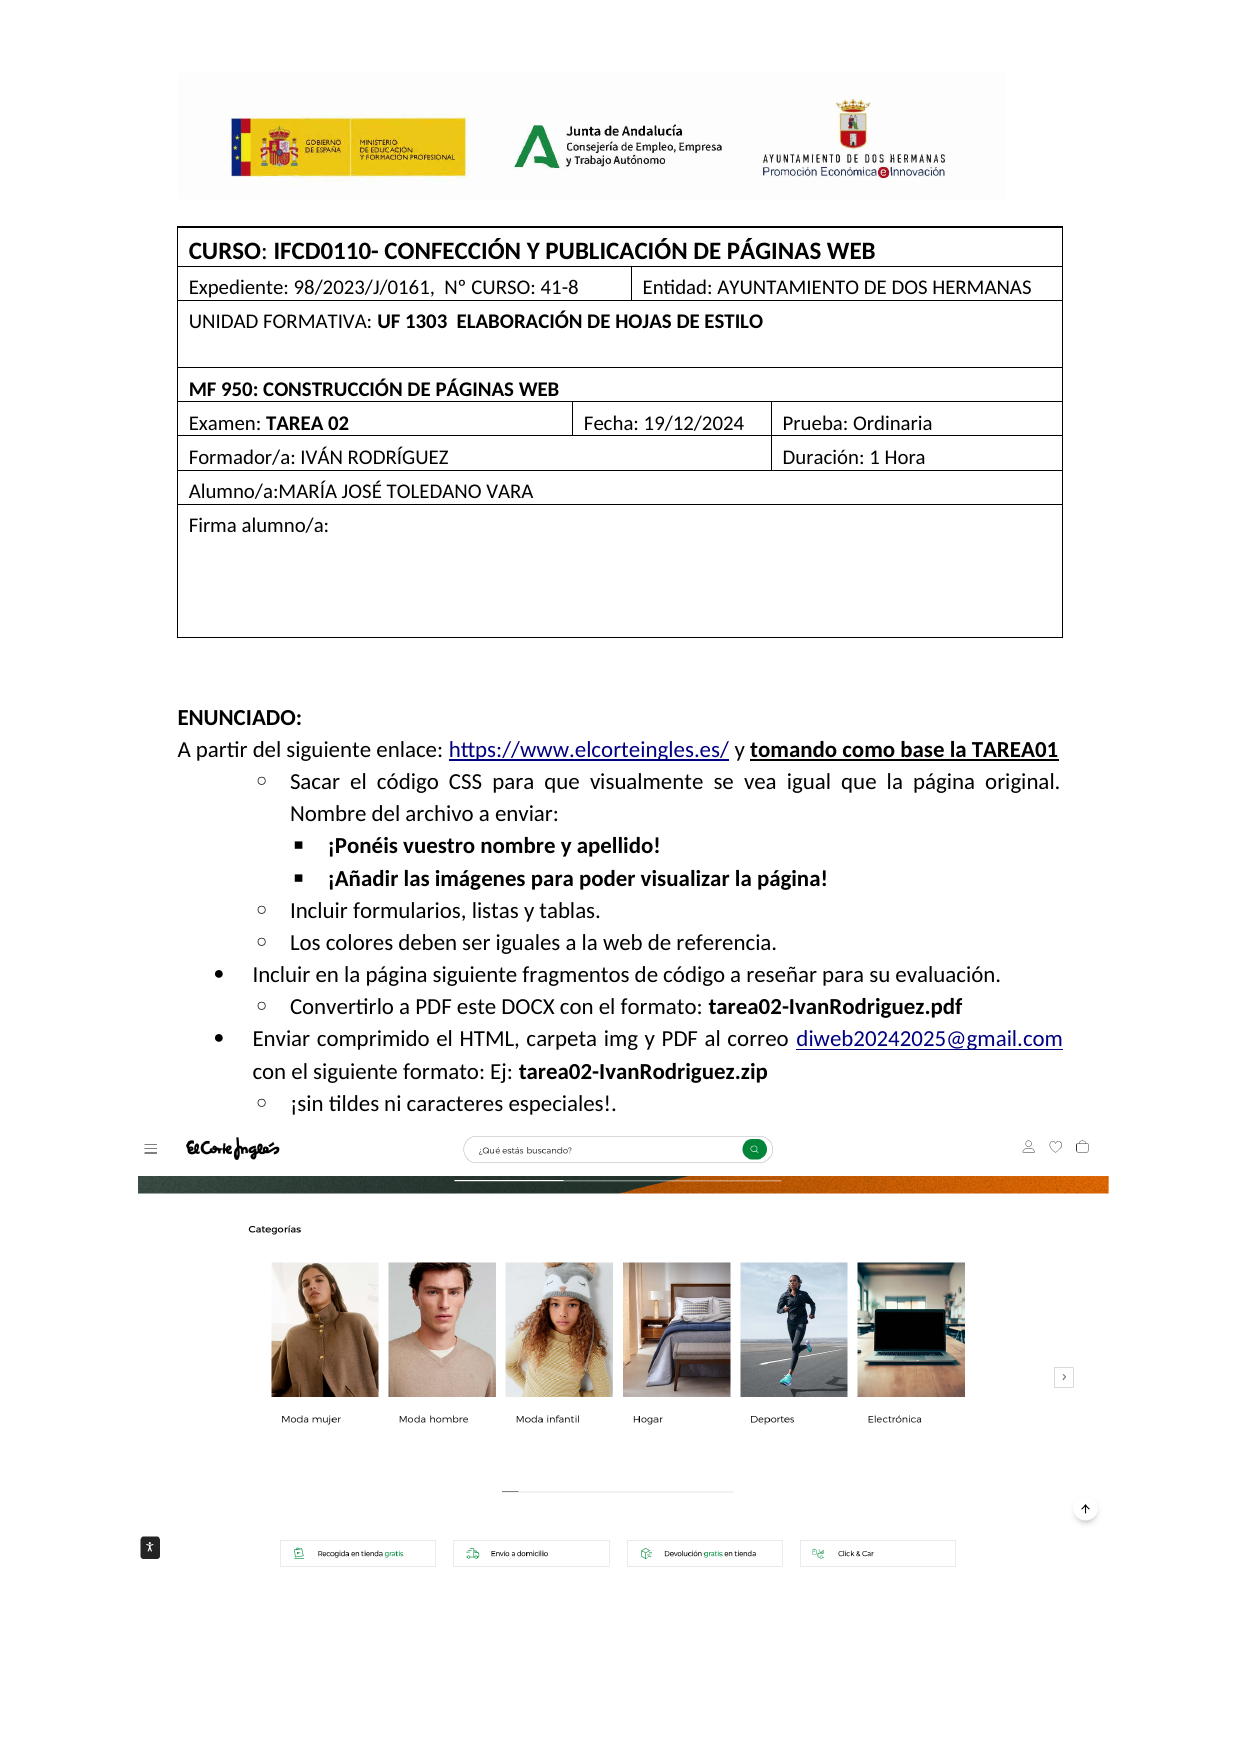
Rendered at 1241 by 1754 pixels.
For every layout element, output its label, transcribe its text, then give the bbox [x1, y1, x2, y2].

list ¡Añadir las imágenes para poder visualizar la página! [290, 864, 1063, 892]
list Incluir formularios, listas y tablas. [252, 896, 1063, 924]
table_cell Firma alumno/a: [178, 505, 1062, 637]
list Convertirlo a PDF este DOCX con el formato: tarea02-IvanRodriguez.pdf [252, 992, 1063, 1020]
text ENUNCIADO: A partir del siguiente enlace: https://www.elcorteingles.es/ y tomando como base la TAREA01 [177, 703, 1063, 763]
table_cell MF 950: CONSTRUCCIÓN DE PÁGINAS WEB [178, 368, 1062, 401]
table_cell Entidad: AYUNTAMIENTO DE DOS HERMANAS [632, 267, 1062, 300]
list ¡Ponéis vuestro nombre y apellido! [290, 831, 1063, 859]
list Incluir en la página siguiente fragmentos de código a reseñar para su evaluación. [215, 960, 1063, 988]
table_cell Formador/a: IVÁN RODRÍGUEZ [178, 436, 771, 469]
picture [177, 73, 1006, 199]
list Los colores deben ser iguales a la web de referencia. [252, 928, 1063, 956]
table_cell Duración: 1 Hora [772, 436, 1062, 469]
table_cell Expediente: 98/2023/J/0161, Nº CURSO: 41-8 [178, 267, 631, 300]
picture [138, 1127, 1109, 1569]
list Sacar el código CSS para que visualmente se vea igual que la página original. Nombre del archivo a enviar: [252, 767, 1063, 827]
list Enviar comprimido el HTML, carpeta img y PDF al correo diweb20242025@gmail.com con el siguiente formato: Ej: tarea02-IvanRodriguez.zip [215, 1024, 1063, 1085]
list ¡sin tildes ni caracteres especiales!. [252, 1089, 1063, 1117]
table_cell UNIDAD FORMATIVA: UF 1303 ELABORACIÓN DE HOJAS DE ESTILO [178, 301, 1062, 367]
table_cell Fecha: 19/12/2024 [573, 402, 771, 435]
table_header CURSO: IFCD0110- CONFECCIÓN Y PUBLICACIÓN DE PÁGINAS WEB [178, 228, 1062, 266]
table_cell Examen: TAREA 02 [178, 402, 572, 435]
table_cell Prueba: Ordinaria [772, 402, 1062, 435]
table_cell Alumno/a:MARÍA JOSÉ TOLEDANO VARA [178, 471, 1062, 504]
